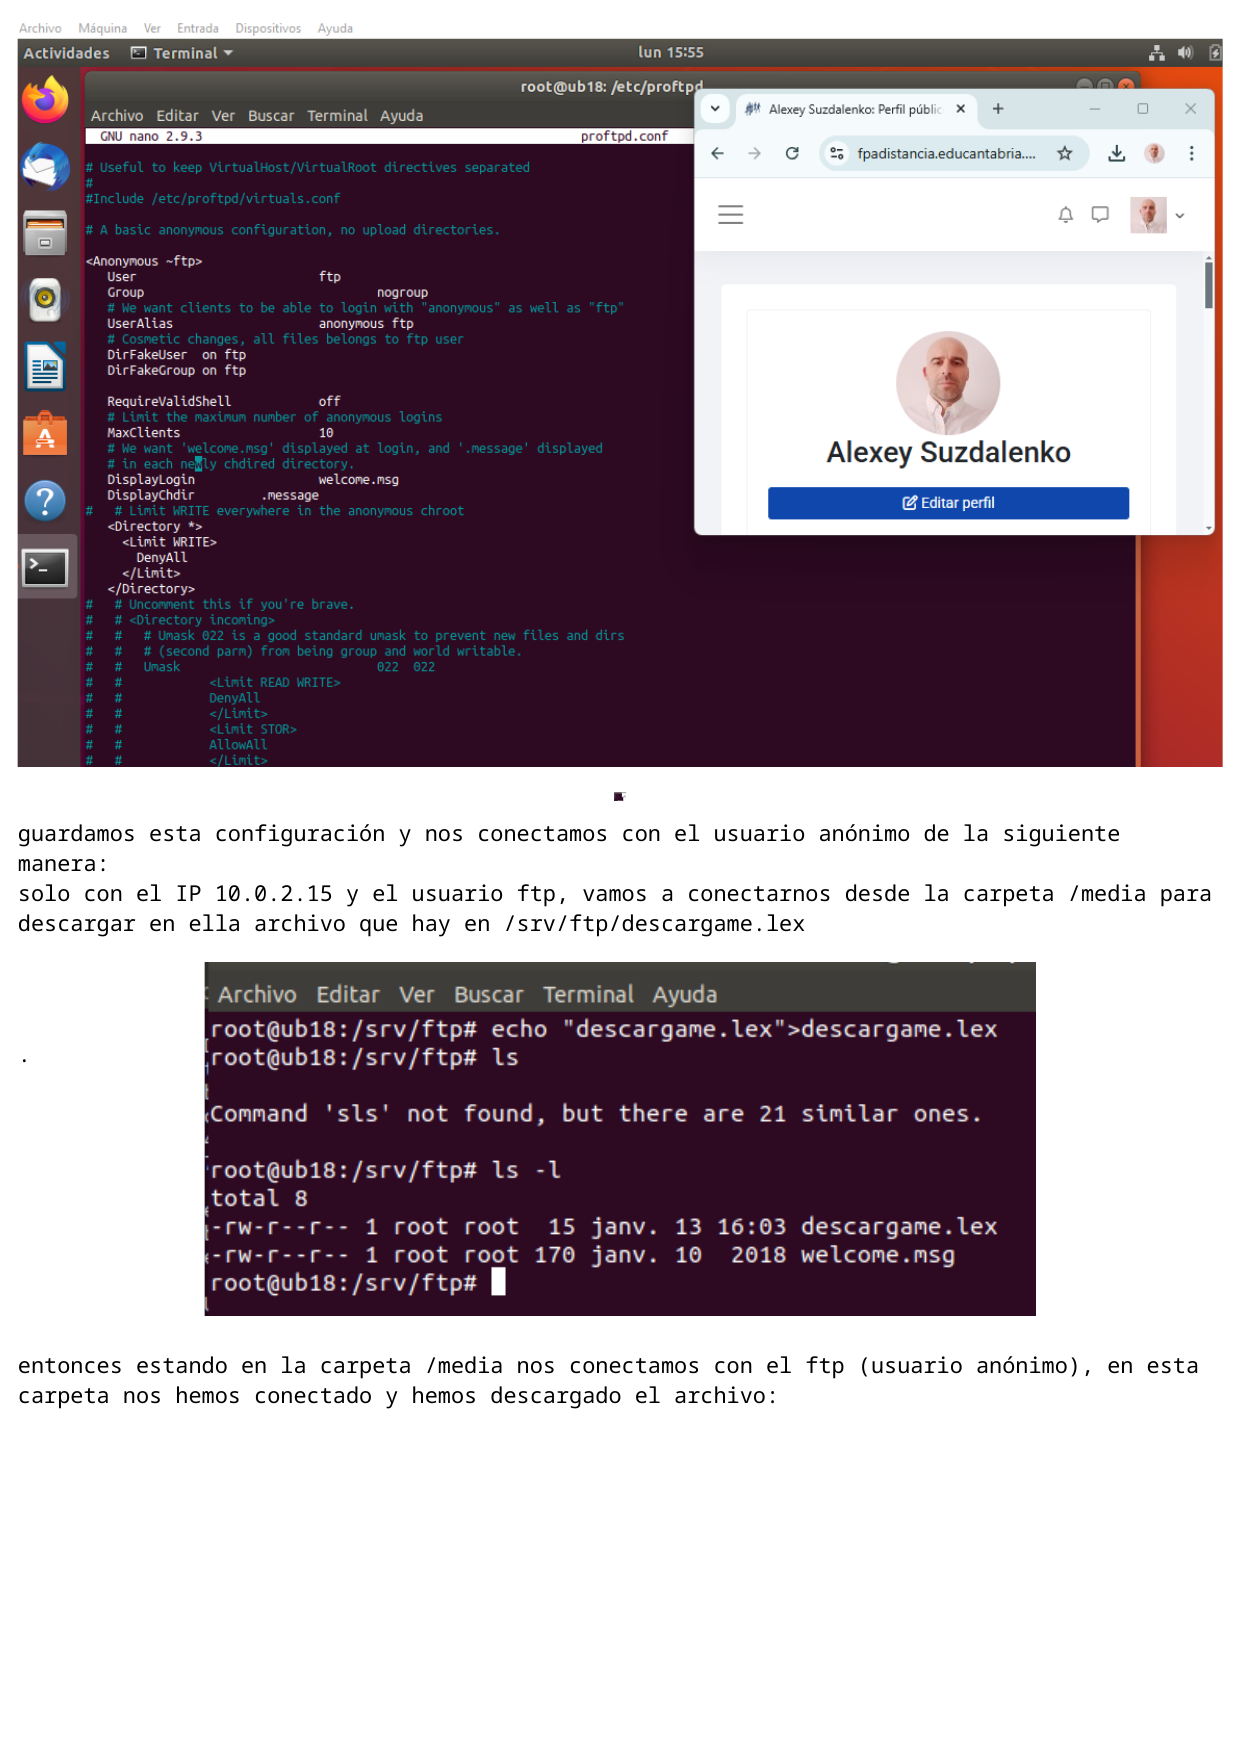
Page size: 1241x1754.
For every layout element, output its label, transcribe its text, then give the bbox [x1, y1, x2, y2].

picture [17, 17, 1223, 767]
text . [18, 1039, 204, 1069]
text solo con el IP 10.0.2.15 y el usuario ftp, vamos a conectarnos desde la carpeta /media para descargar en ella archivo que hay en /srv/ftp/descargame.lex [18, 878, 1222, 937]
text entonces estando en la carpeta /media nos conectamos con el ftp (usuario anónimo), en esta carpeta nos hemos conectado y hemos descargado el archivo: [18, 1350, 1222, 1409]
text guardamos esta configuración y nos conectamos con el usuario anónimo de la siguiente manera: [18, 818, 1222, 878]
text [1036, 1039, 1222, 1069]
picture [204, 962, 1036, 1316]
picture [614, 792, 627, 801]
